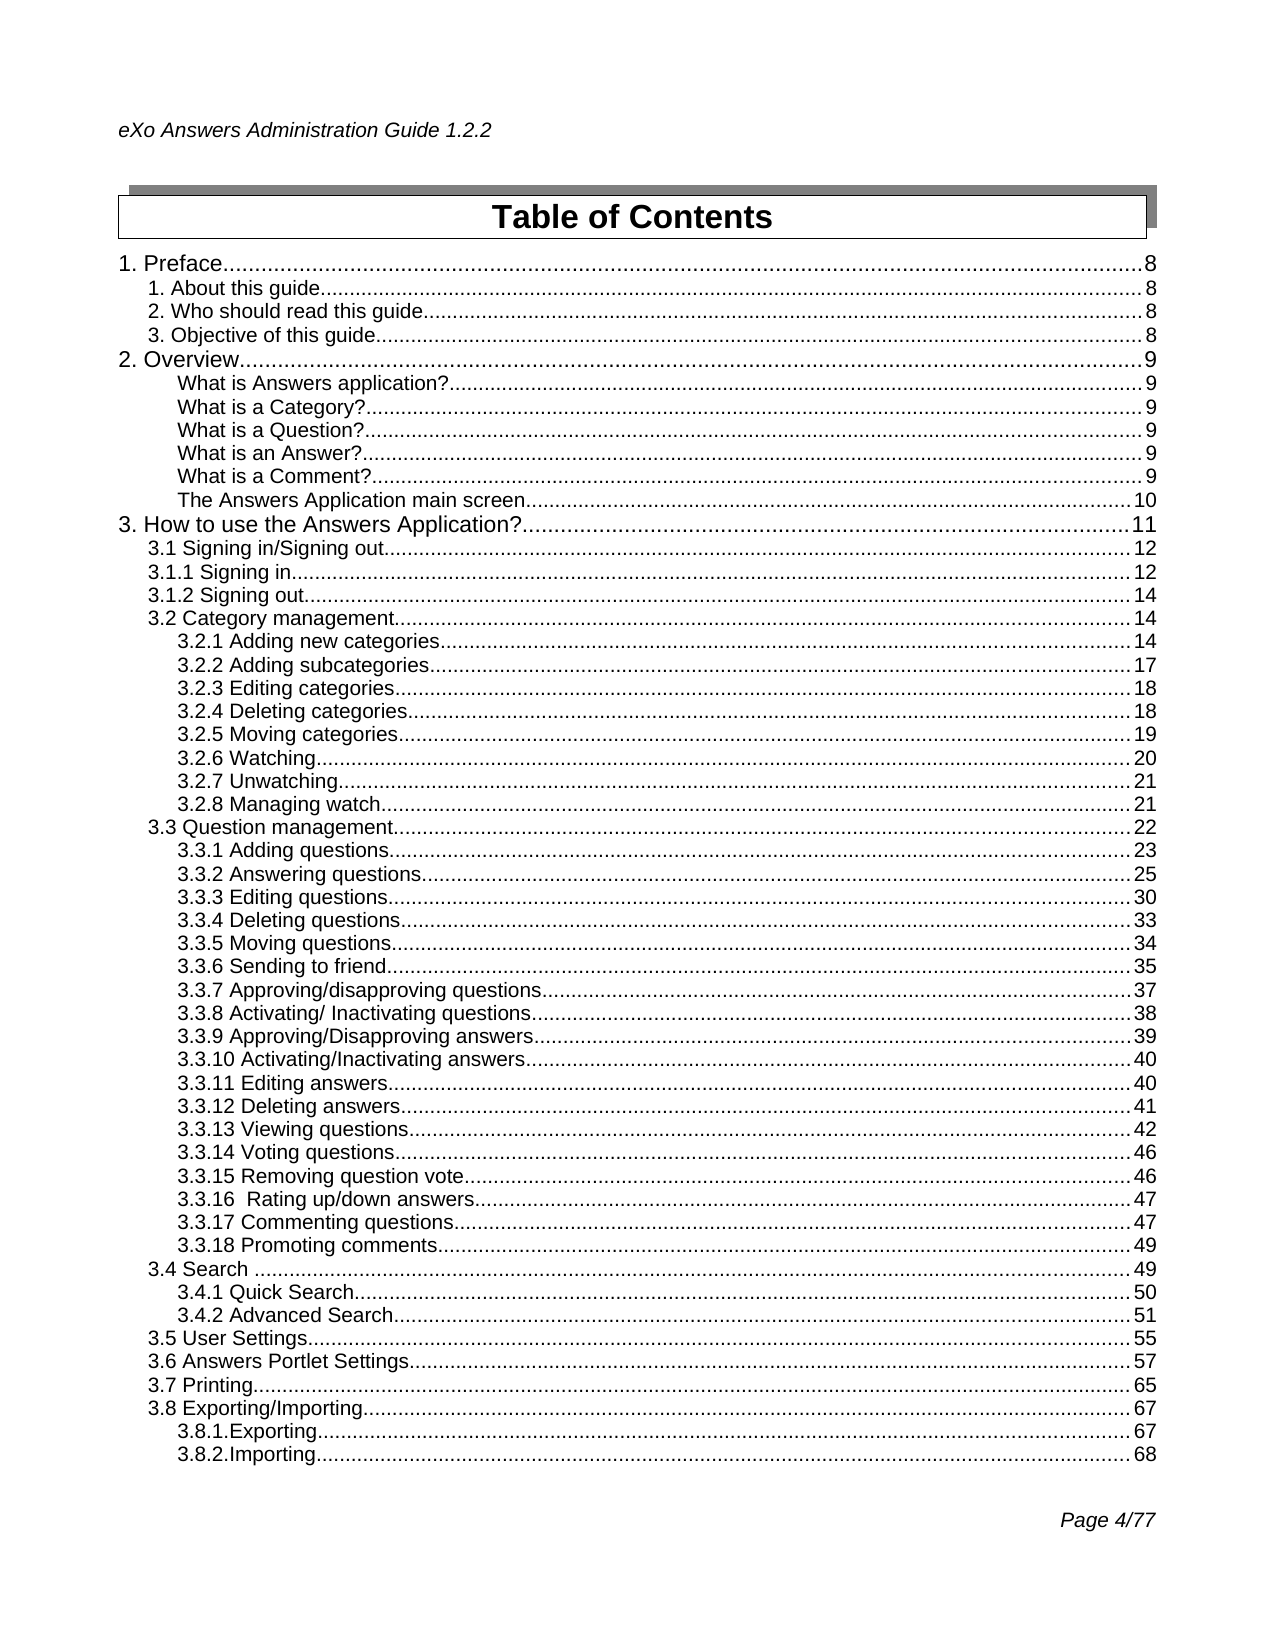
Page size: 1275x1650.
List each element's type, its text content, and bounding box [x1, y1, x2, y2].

text 3.2.5 Moving categories 19 [177, 723, 1157, 746]
text 1. Preface 8 [118, 251, 1157, 277]
text 3.3.4 Deleting questions 33 [177, 909, 1157, 932]
text 3.3.14 Voting questions 46 [177, 1141, 1157, 1164]
text 3.3.13 Viewing questions 42 [177, 1118, 1157, 1141]
text 3.1.1 Signing in 12 [148, 560, 1157, 583]
text What is an Answer? 9 [177, 442, 1157, 465]
text 3.8.2.Importing 68 [177, 1443, 1157, 1466]
text 3.3.11 Editing answers 40 [177, 1071, 1157, 1094]
text 3.2.7 Unwatching 21 [177, 769, 1157, 792]
subtitle Table of Contents [119, 196, 1146, 238]
text 3.3.18 Promoting comments 49 [177, 1234, 1157, 1257]
text 3.2.2 Adding subcategories 17 [177, 653, 1157, 676]
text What is a Category? 9 [177, 395, 1157, 418]
text What is a Question? 9 [177, 418, 1157, 442]
text 3.4 Search 49 [148, 1257, 1157, 1280]
text What is a Comment? 9 [177, 465, 1157, 488]
text 3.6 Answers Portlet Settings 57 [148, 1350, 1157, 1373]
text 3.5 User Settings 55 [148, 1327, 1157, 1350]
text 3.1.2 Signing out 14 [148, 583, 1157, 607]
text 3.2.6 Watching 20 [177, 746, 1157, 769]
text 3.2.3 Editing categories 18 [177, 676, 1157, 699]
text 3.2.1 Adding new categories 14 [177, 630, 1157, 653]
text 3.3.7 Approving/disapproving questions 37 [177, 978, 1157, 1002]
text 3.3.2 Answering questions 25 [177, 862, 1157, 885]
text 3.4.2 Advanced Search 51 [177, 1303, 1157, 1327]
text 3.3 Question management 22 [148, 816, 1157, 839]
text 3.3.16 Rating up/down answers 47 [177, 1187, 1157, 1211]
text 3.3.15 Removing question vote 46 [177, 1164, 1157, 1187]
text 3.3.17 Commenting questions 47 [177, 1211, 1157, 1234]
text 3.3.8 Activating/ Inactivating questions 38 [177, 1002, 1157, 1025]
text 3. Objective of this guide 8 [148, 323, 1157, 346]
text 3.2.8 Managing watch 21 [177, 792, 1157, 816]
text 2. Who should read this guide 8 [148, 300, 1157, 323]
text What is Answers application? 9 [177, 372, 1157, 395]
text 3.2.4 Deleting categories 18 [177, 699, 1157, 723]
text 3.2 Category management 14 [148, 607, 1157, 630]
text 3.1 Signing in/Signing out 12 [148, 537, 1157, 560]
text 3.3.5 Moving questions 34 [177, 932, 1157, 955]
text 3.8.1.Exporting 67 [177, 1420, 1157, 1443]
text 3.3.12 Deleting answers 41 [177, 1094, 1157, 1118]
text 2. Overview 9 [118, 346, 1157, 372]
text 3.7 Printing 65 [148, 1373, 1157, 1396]
text 3.8 Exporting/Importing 67 [148, 1396, 1157, 1420]
text 3.3.3 Editing questions 30 [177, 885, 1157, 909]
text 3.4.1 Quick Search 50 [177, 1280, 1157, 1303]
text 1. About this guide 8 [148, 277, 1157, 300]
text 3. How to use the Answers Application? 11 [118, 511, 1157, 537]
text 3.3.6 Sending to friend 35 [177, 955, 1157, 978]
text 3.3.9 Approving/Disapproving answers 39 [177, 1025, 1157, 1048]
text 3.3.1 Adding questions 23 [177, 839, 1157, 862]
text The Answers Application main screen 10 [177, 488, 1157, 511]
text 3.3.10 Activating/Inactivating answers 40 [177, 1048, 1157, 1071]
